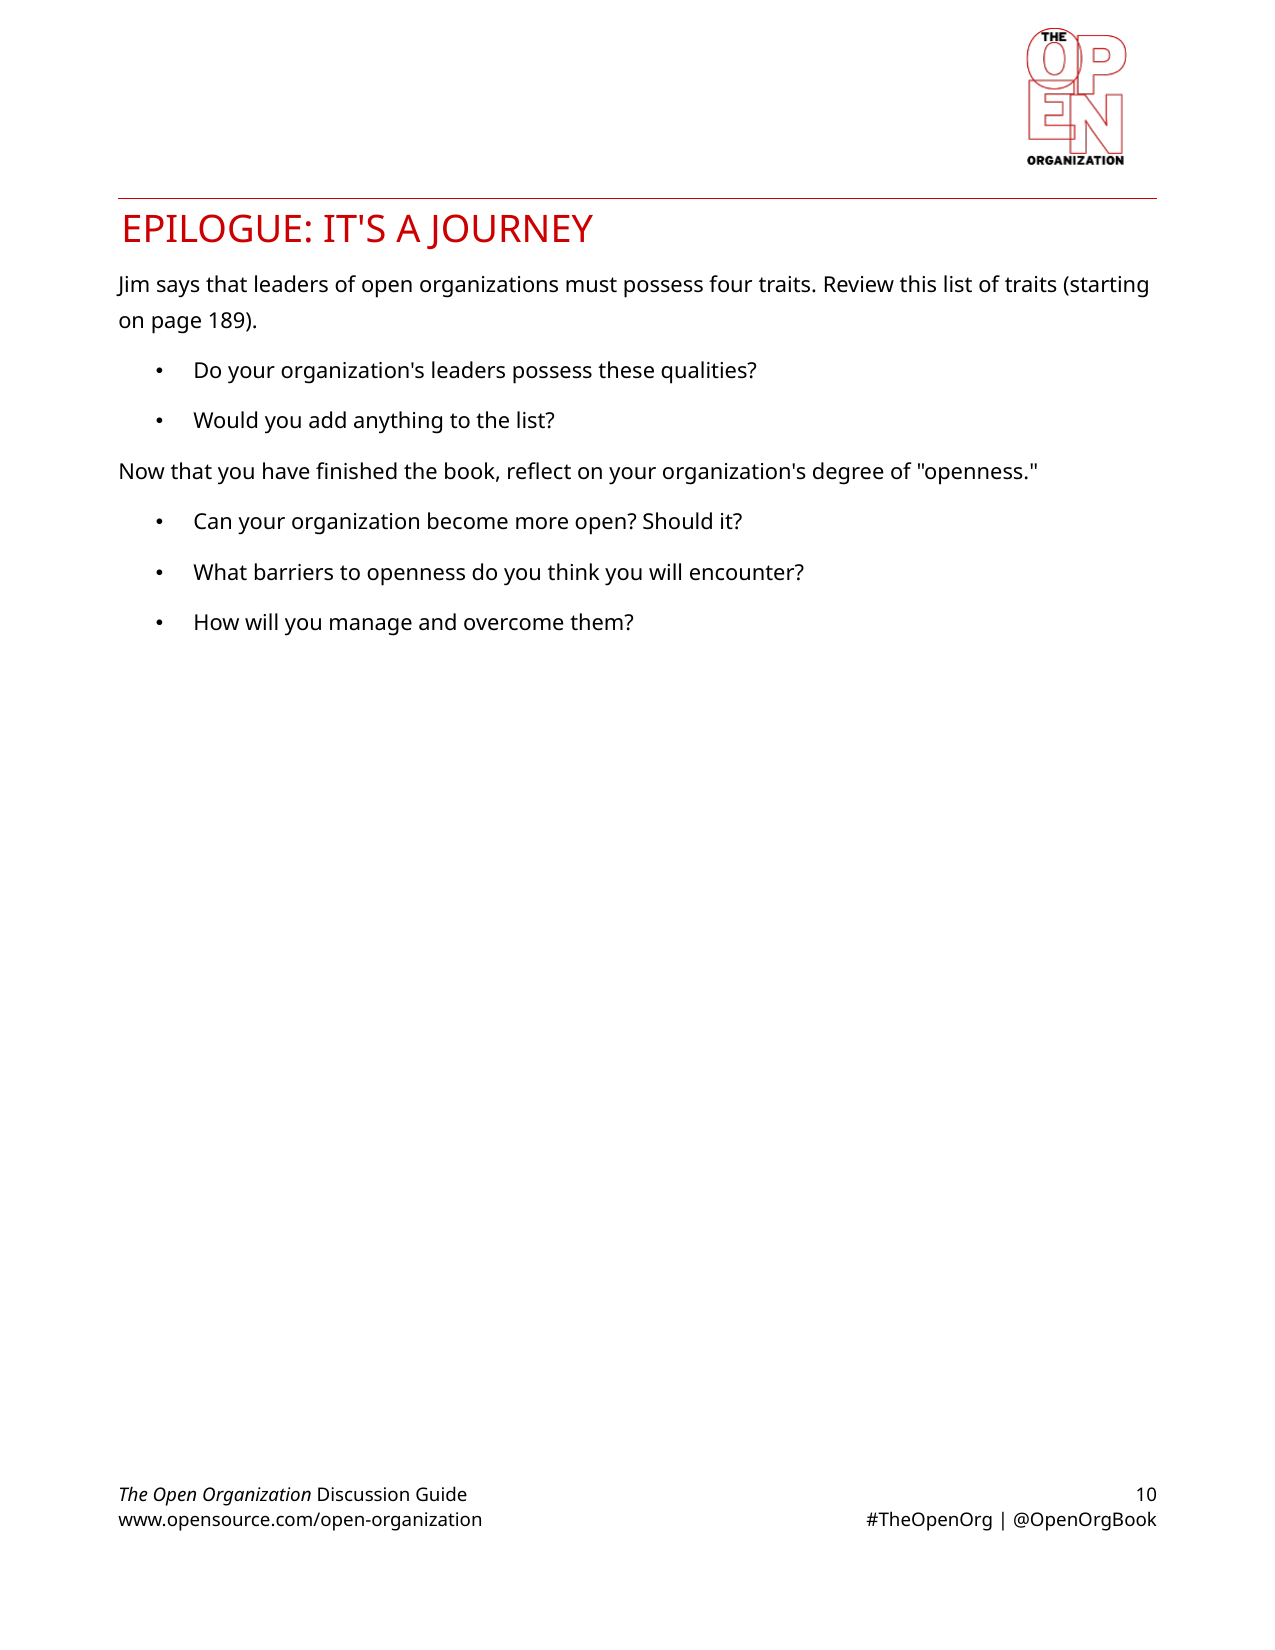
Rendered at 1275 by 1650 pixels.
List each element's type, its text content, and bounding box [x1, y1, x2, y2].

list How will you manage and overcome them? [156, 607, 1157, 637]
list What barriers to openness do you think you will encounter? [156, 556, 1157, 586]
text Now that you have finished the book, reflect on your organization's degree of "openness." [118, 456, 1157, 486]
list Would you add anything to the list? [156, 406, 1157, 435]
text Jim says that leaders of open organizations must possess four traits. Review this list of traits (starting on page 189). [118, 269, 1157, 335]
list Can your organization become more open? Should it? [156, 506, 1157, 536]
picture [1001, 23, 1152, 173]
subtitle Epilogue: It's a Journey [118, 199, 1157, 257]
list Do your organization's leaders possess these qualities? [156, 355, 1157, 385]
